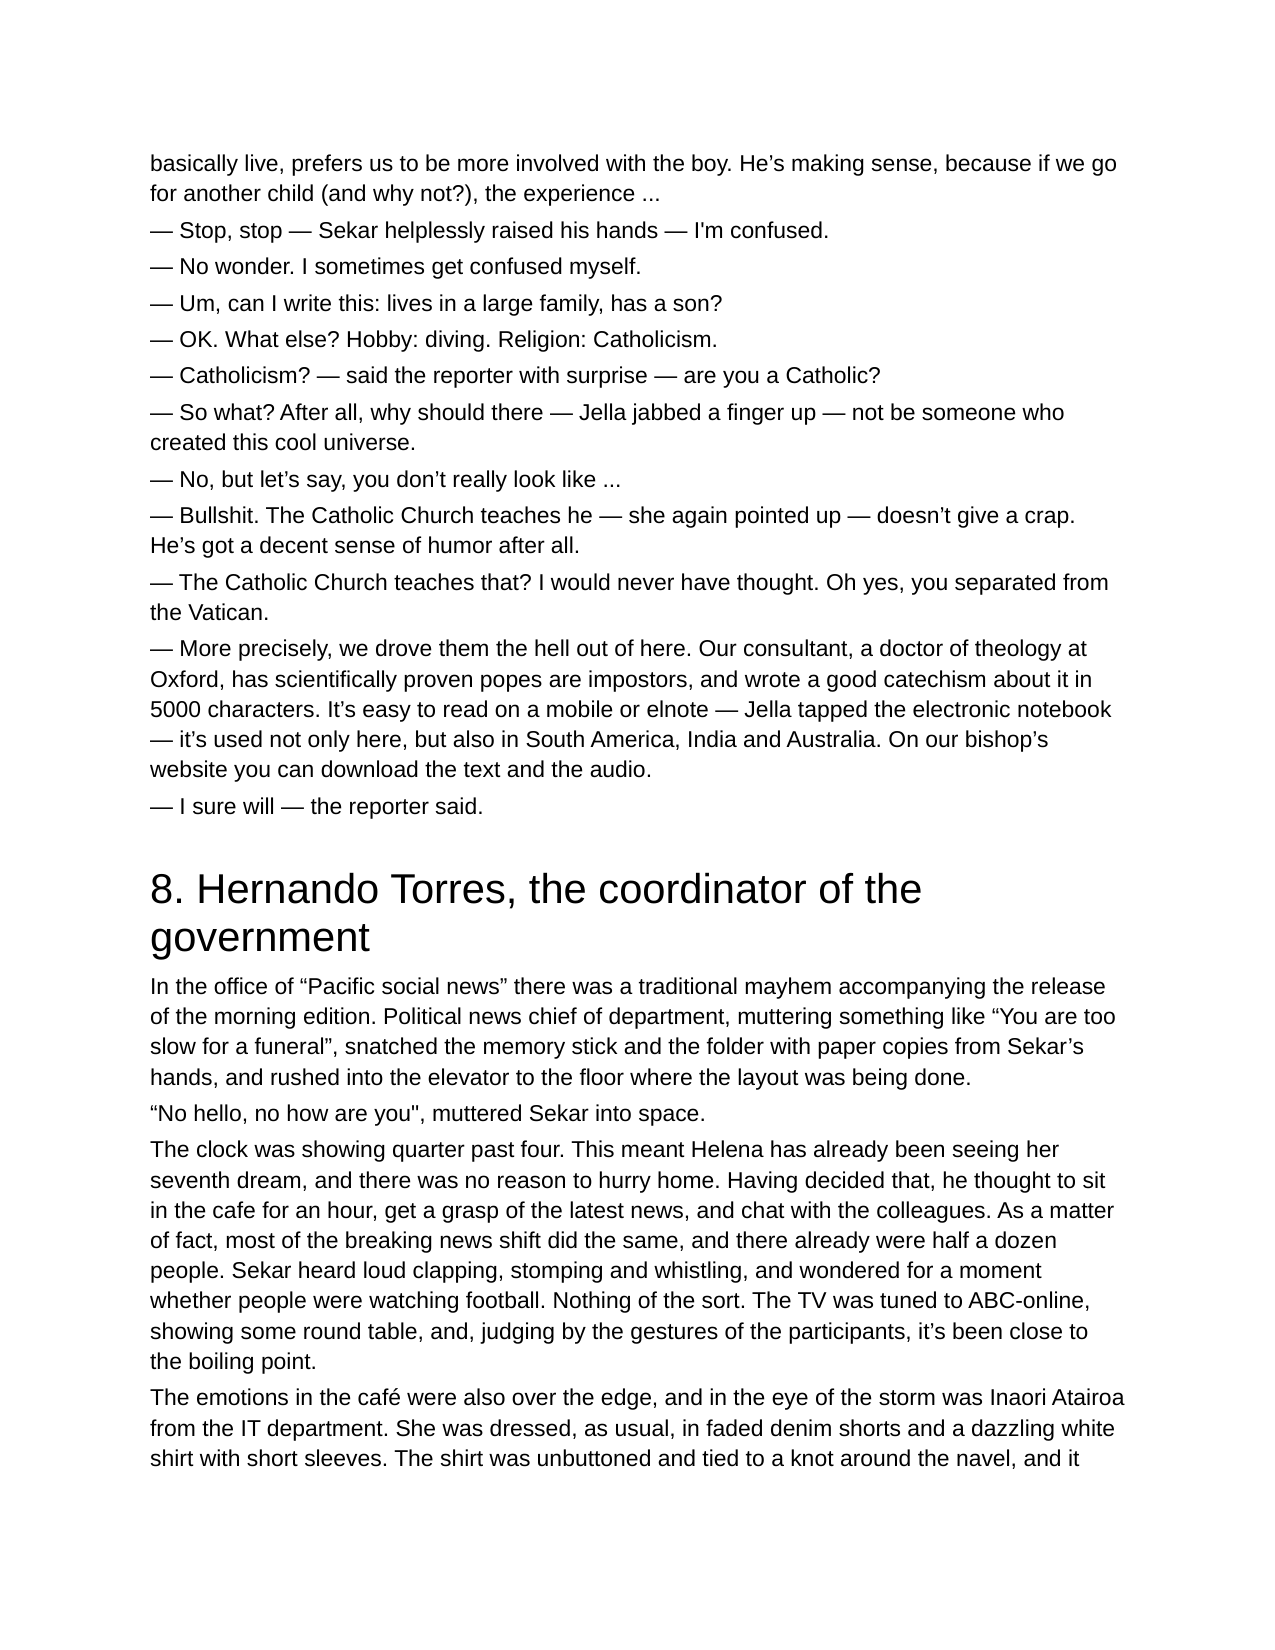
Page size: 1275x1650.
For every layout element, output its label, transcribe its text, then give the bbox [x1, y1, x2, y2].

text — The Catholic Church teaches that? I would never have thought. Oh yes, you separated from the Vatican. [150, 569, 1125, 625]
text — Stop, stop — Sekar helplessly raised his hands — I'm confused. [150, 217, 1125, 243]
text — Catholicism? — said the reporter with surprise — are you a Catholic? [150, 362, 1125, 389]
text — I sure will — the reporter said. [150, 793, 1125, 819]
subtitle 8. Hernando Torres, the coordinator of the government [150, 864, 1125, 960]
text — More precisely, we drove them the hell out of here. Our consultant, a doctor of theology at Oxford, has scientifically proven popes are impostors, and wrote a good catechism about it in 5000 characters. It’s easy to read on a mobile or elnote — Jella tapped the electronic notebook — it’s used not only here, but also in South America, India and Australia. On our bishop’s website you can download the text and the audio. [150, 635, 1125, 783]
text The clock was showing quarter past four. This meant Helena has already been seeing her seventh dream, and there was no reason to hurry home. Having decided that, he thought to sit in the cafe for an hour, get a grasp of the latest news, and chat with the colleagues. As a matter of fact, most of the breaking news shift did the same, and there already were half a dozen people. Sekar heard loud clapping, stomping and whistling, and wondered for a moment whether people were watching football. Nothing of the sort. The TV was tuned to ABC-online, showing some round table, and, judging by the gestures of the participants, it’s been close to the boiling point. [150, 1136, 1125, 1374]
text — No wonder. I sometimes get confused myself. [150, 253, 1125, 279]
text The emotions in the café were also over the edge, and in the eye of the storm was Inaori Atairoa from the IT department. She was dressed, as usual, in faded denim shorts and a dazzling white shirt with short sleeves. The shirt was unbuttoned and tied to a knot around the navel, and it [150, 1384, 1125, 1471]
text — OK. What else? Hobby: diving. Religion: Catholicism. [150, 326, 1125, 352]
text — Um, can I write this: lives in a large family, has a son? [150, 289, 1125, 316]
text basically live, prefers us to be more involved with the boy. He’s making sense, because if we go for another child (and why not?), the experience ... [150, 150, 1125, 207]
text “No hello, no how are you", muttered Sekar into space. [150, 1100, 1125, 1126]
text — No, but let’s say, you don’t really look like ... [150, 466, 1125, 492]
text In the office of “Pacific social news” there was a traditional mayhem accompanying the release of the morning edition. Political news chief of department, muttering something like “You are too slow for a funeral”, snatched the memory stick and the folder with paper copies from Sekar’s hands, and rushed into the elevator to the floor where the layout was being done. [150, 973, 1125, 1090]
text — So what? After all, why should there — Jella jabbed a finger up — not be someone who created this cool universe. [150, 399, 1125, 456]
text — Bullshit. The Catholic Church teaches he — she again pointed up — doesn’t give a crap. He’s got a decent sense of humor after all. [150, 502, 1125, 559]
